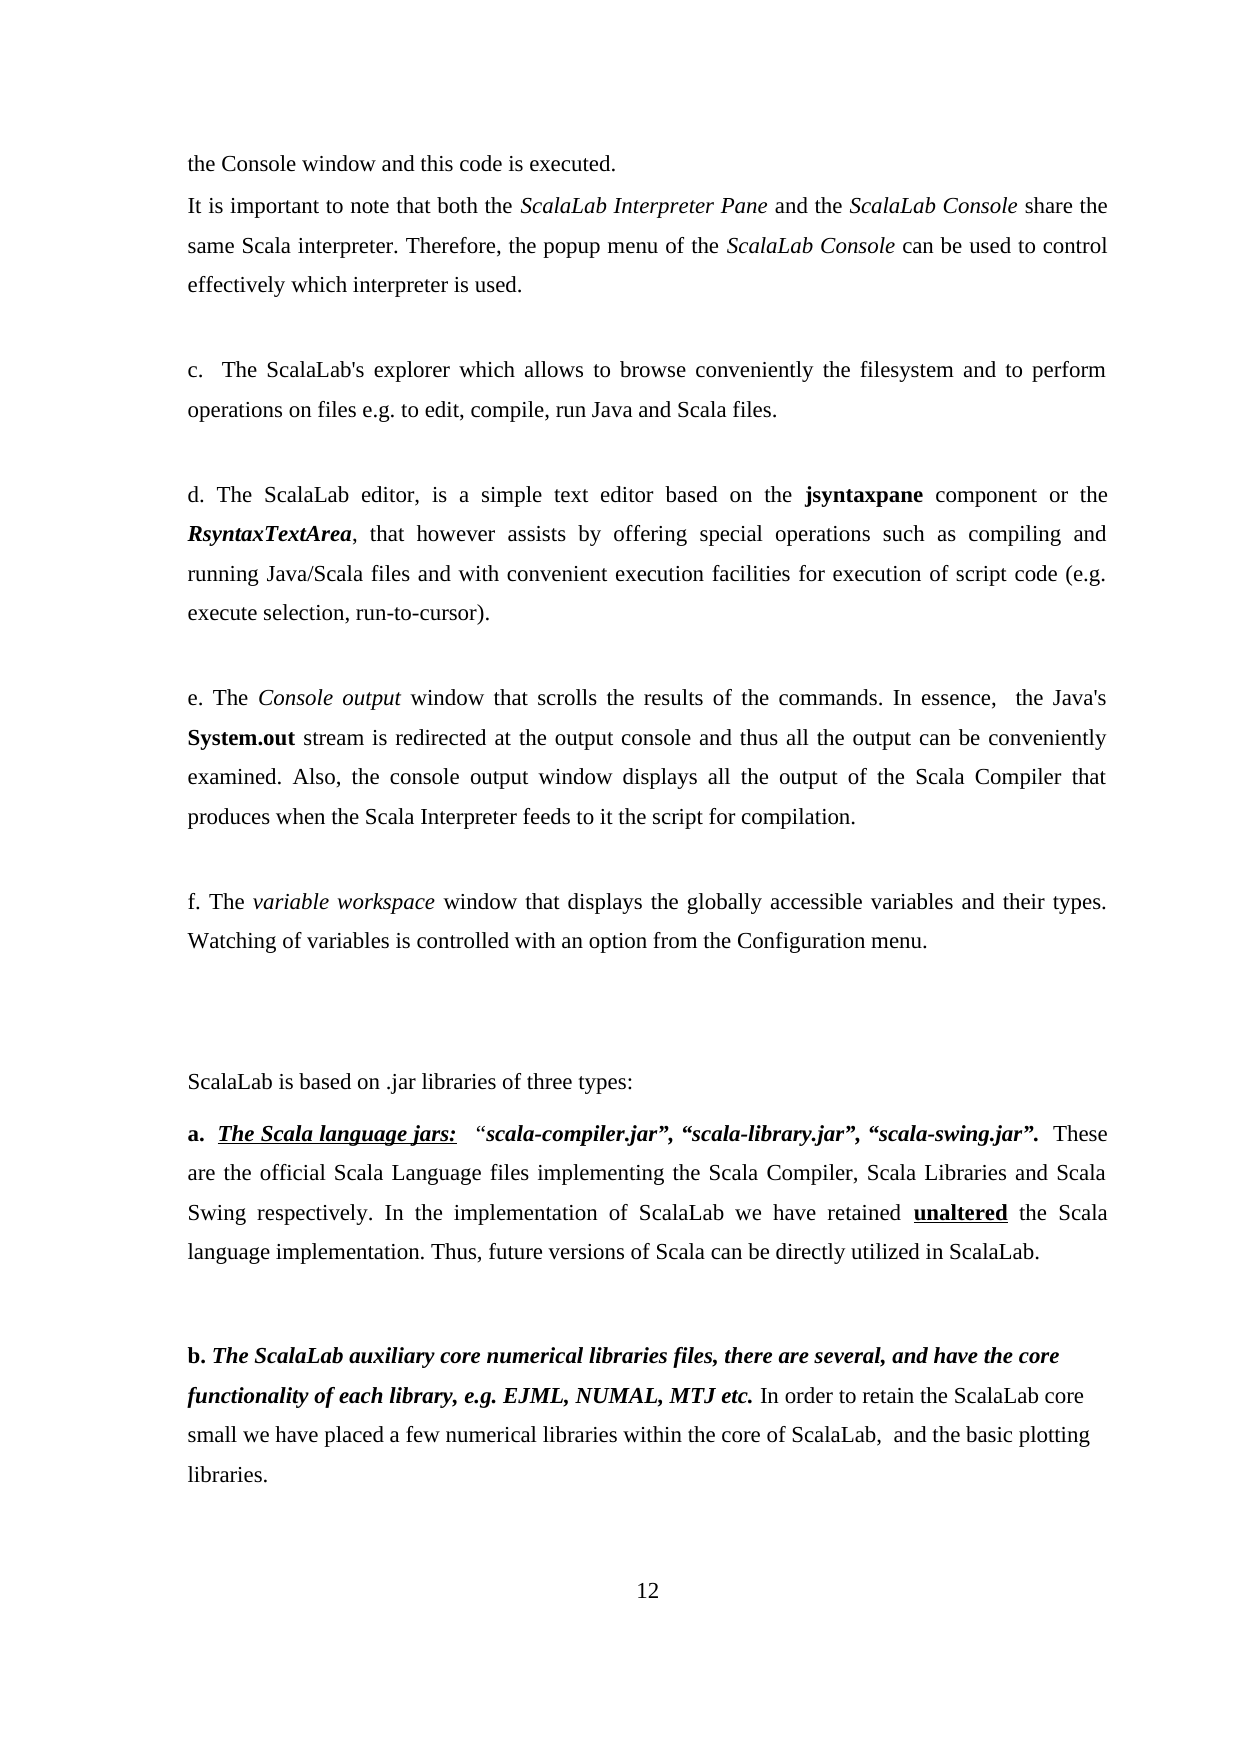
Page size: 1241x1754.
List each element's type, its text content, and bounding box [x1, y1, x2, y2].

text d. The ScalaLab editor, is a simple text editor based on the jsyntaxpane component or the RsyntaxTextArea, that however assists by offering special operations such as compiling and running Java/Scala files and with convenient execution facilities for execution of script code (e.g. execute selection, run-to-cursor). [187, 481, 1108, 626]
text b. The ScalaLab auxiliary core numerical libraries files, there are several, and have the core functionality of each library, e.g. EJML, NUMAL, MTJ etc. In order to retain the ScalaLab core small we have placed a few numerical libraries within the core of ScalaLab, and the basic plotting libraries. [187, 1342, 1108, 1487]
text a. The Scala language jars: “scala-compiler.jar”, “scala-library.jar”, “scala-swing.jar”. These are the official Scala Language files implementing the Scala Compiler, Scala Libraries and Scala Swing respectively. In the implementation of ScalaLab we have retained unaltered the Scala language implementation. Thus, future versions of Scala can be directly utilized in ScalaLab. [187, 1120, 1108, 1265]
text the Console window and this code is executed. [187, 150, 1108, 176]
text It is important to note that both the ScalaLab Interpreter Pane and the ScalaLab Console share the same Scala interpreter. Therefore, the popup menu of the ScalaLab Console can be used to control effectively which interpreter is used. [187, 192, 1108, 298]
text e. The Console output window that scrolls the results of the commands. In essence, the Java's System.out stream is redirected at the output console and thus all the output can be conveniently examined. Also, the console output window displays all the output of the Scala Compiler that produces when the Scala Interpreter feeds to it the script for compilation. [187, 684, 1108, 829]
text f. The variable workspace window that displays the globally accessible variables and their types. Watching of variables is controlled with an option from the Configuration menu. [187, 888, 1108, 954]
text ScalaLab is based on .jar libraries of three types: [187, 1068, 1108, 1094]
text c. The ScalaLab's explorer which allows to browse conveniently the filesystem and to perform operations on files e.g. to edit, compile, run Java and Scala files. [187, 356, 1108, 422]
